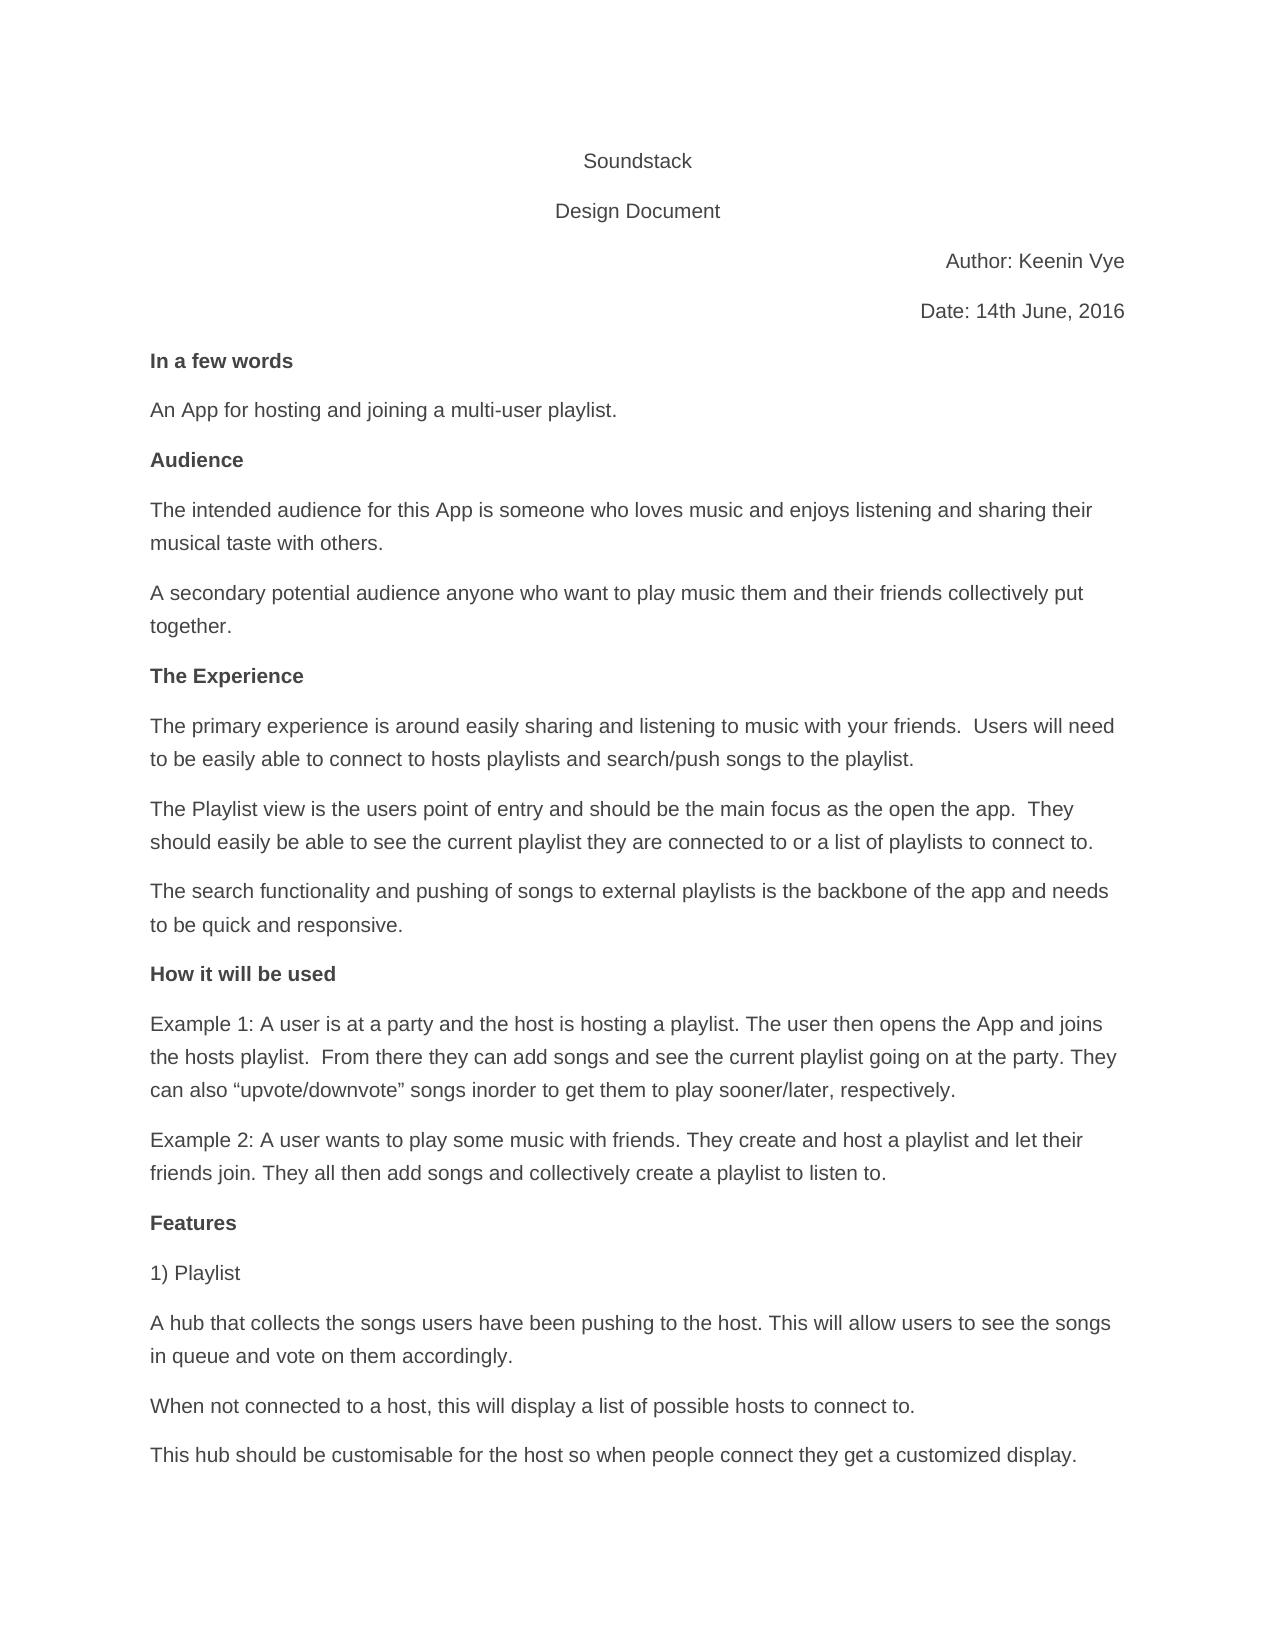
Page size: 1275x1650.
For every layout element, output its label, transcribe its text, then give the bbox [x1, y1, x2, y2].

text The Experience [150, 664, 1125, 688]
text Features [150, 1212, 1125, 1235]
text Soundstack [150, 150, 1125, 173]
text The intended audience for this App is someone who loves music and enjoys listening and sharing their musical taste with others. [150, 498, 1125, 555]
text Author: Keenin Vye [150, 249, 1125, 273]
text The Playlist view is the users point of entry and should be the main focus as the open the app. They should easily be able to see the current playlist they are connected to or a list of playlists to connect to. [150, 797, 1125, 853]
text A hub that collects the songs users have been pushing to the host. This will allow users to see the songs in queue and vote on them accordingly. [150, 1311, 1125, 1368]
text In a few words [150, 349, 1125, 372]
text 1) Playlist [150, 1261, 1125, 1285]
text Design Document [150, 200, 1125, 223]
text This hub should be customisable for the host so when people connect they get a customized display. [150, 1444, 1125, 1467]
text A secondary potential audience anyone who want to play music them and their friends collectively put together. [150, 581, 1125, 638]
text The search functionality and pushing of songs to external playlists is the backbone of the app and needs to be quick and responsive. [150, 880, 1125, 936]
text How it will be used [150, 963, 1125, 986]
text Audience [150, 449, 1125, 472]
text Date: 14th June, 2016 [150, 299, 1125, 323]
text The primary experience is around easily sharing and listening to music with your friends. Users will need to be easily able to connect to hosts playlists and search/push songs to the playlist. [150, 714, 1125, 771]
text Example 2: A user wants to play some music with friends. They create and host a playlist and let their friends join. They all then add songs and collectively create a playlist to listen to. [150, 1129, 1125, 1185]
text Example 1: A user is at a party and the host is hosting a playlist. The user then opens the App and joins the hosts playlist. From there they can add songs and see the current playlist going on at the party. They can also “upvote/downvote” songs inorder to get them to play sooner/later, respectively. [150, 1013, 1125, 1102]
text An App for hosting and joining a multi-user playlist. [150, 399, 1125, 422]
text When not connected to a host, this will display a list of possible hosts to connect to. [150, 1394, 1125, 1417]
